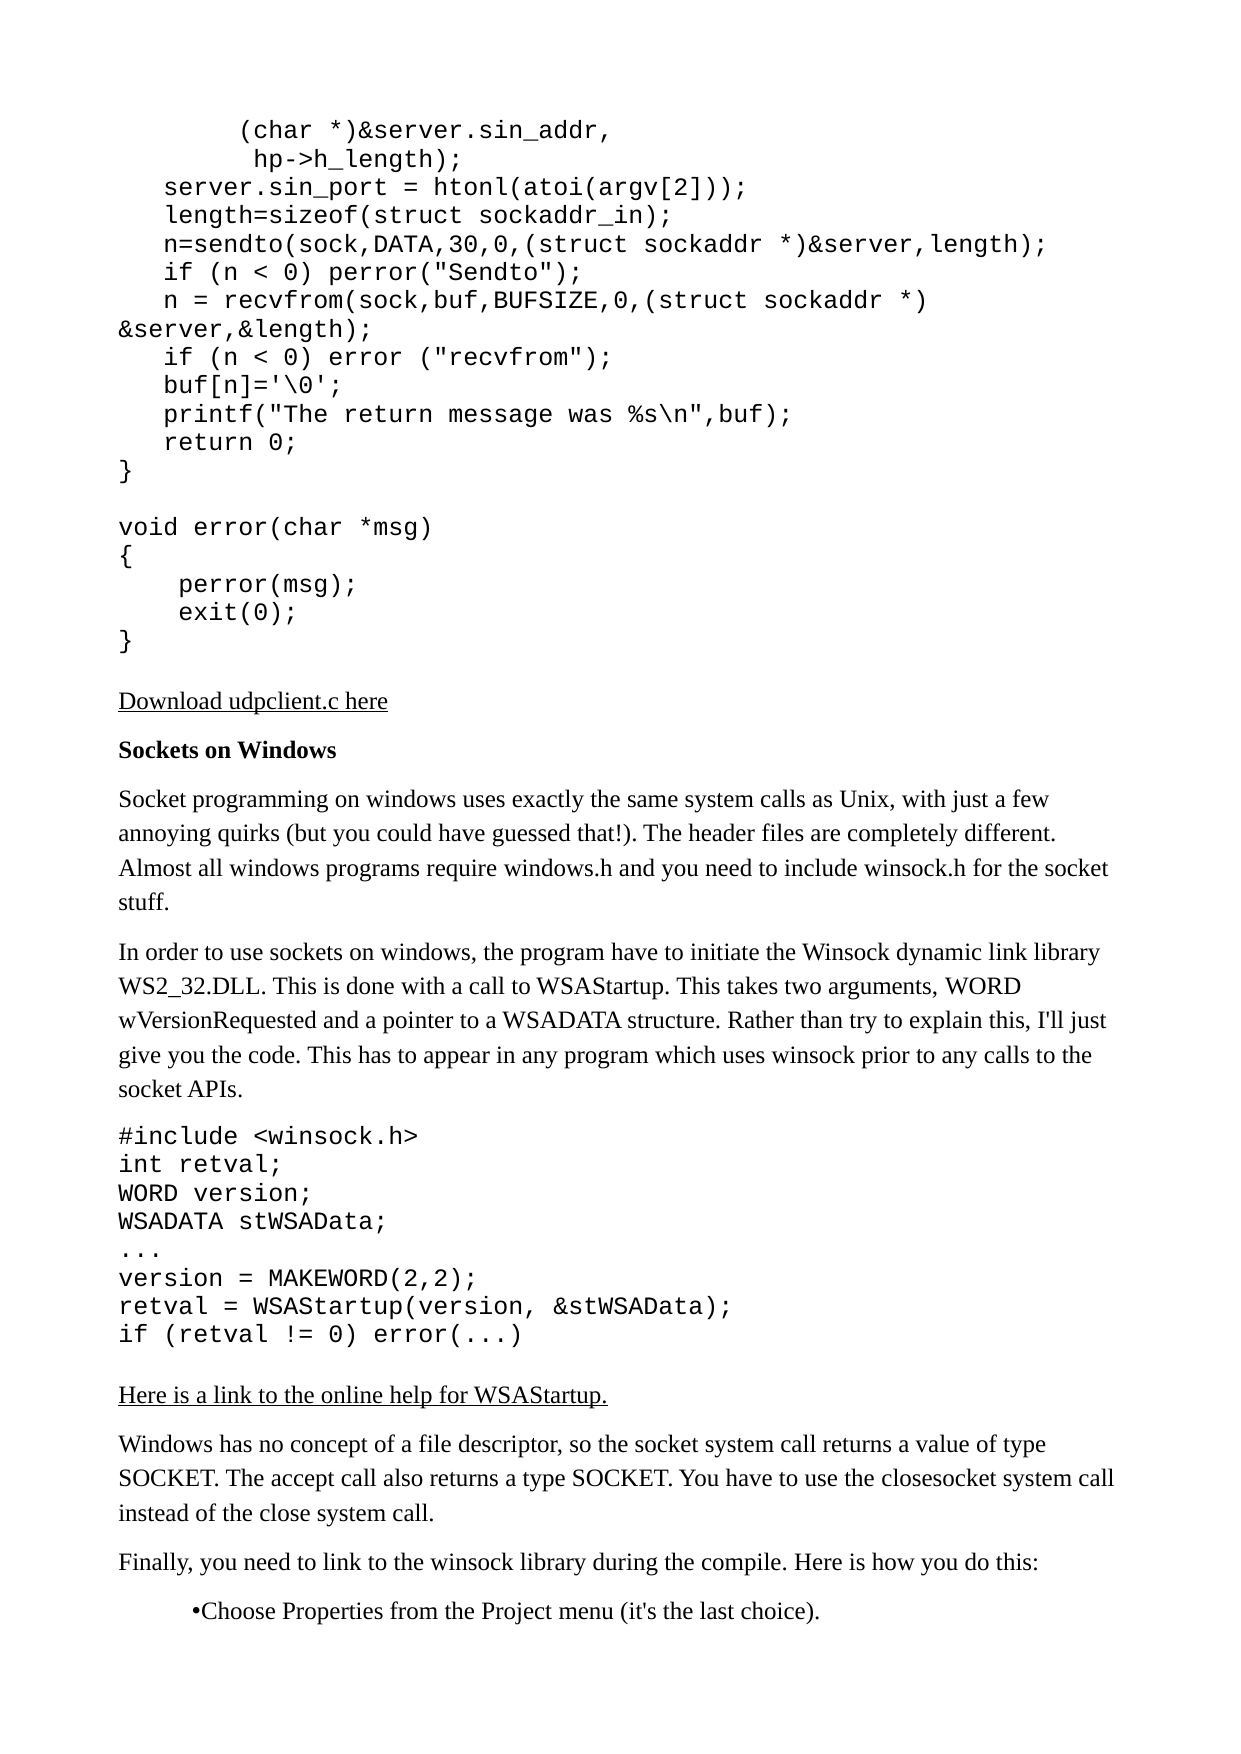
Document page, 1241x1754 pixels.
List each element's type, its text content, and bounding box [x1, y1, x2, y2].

text if (n < 0) error ("recvfrom"); [118, 345, 1122, 373]
text In order to use sockets on windows, the program have to initiate the Winsock dynamic link library WS2_32.DLL. This is done with a call to WSAStartup. This takes two arguments, WORD wVersionRequested and a pointer to a WSADATA structure. Rather than try to explain this, I'll just give you the code. This has to appear in any program which uses winsock prior to any calls to the socket APIs. [118, 937, 1122, 1103]
text WORD version; [118, 1180, 1122, 1208]
text exit(0); [118, 600, 1122, 628]
text int retval; [118, 1152, 1122, 1180]
list Choose Properties from the Project menu (it's the last choice). [118, 1596, 1122, 1624]
text if (retval != 0) error(...) [118, 1322, 1122, 1350]
text n = recvfrom(sock,buf,BUFSIZE,0,(struct sockaddr *) &server,&length); [118, 288, 1122, 345]
text if (n < 0) perror("Sendto"); [118, 260, 1122, 288]
text n=sendto(sock,DATA,30,0,(struct sockaddr *)&server,length); [118, 231, 1122, 260]
text Finally, you need to link to the winsock library during the compile. Here is how you do this: [118, 1547, 1122, 1576]
text #include <winsock.h> [118, 1123, 1122, 1152]
text Sockets on Windows [118, 735, 1122, 764]
text Socket programming on windows uses exactly the same system calls as Unix, with just a few annoying quirks (but you could have guessed that!). The header files are completely different. Almost all windows programs require windows.h and you need to include winsock.h for the socket stuff. [118, 784, 1122, 916]
text { [118, 543, 1122, 571]
text WSADATA stWSAData; [118, 1208, 1122, 1237]
text ... [118, 1237, 1122, 1265]
text Download udpclient.c here [118, 686, 1122, 715]
text } [118, 458, 1122, 486]
text retval = WSAStartup(version, &stWSAData); [118, 1293, 1122, 1322]
text server.sin_port = htonl(atoi(argv[2])); [118, 175, 1122, 203]
text buf[n]='\0'; [118, 373, 1122, 401]
text return 0; [118, 430, 1122, 458]
text Here is a link to the online help for WSAStartup. [118, 1380, 1122, 1408]
text } [118, 628, 1122, 656]
text Windows has no concept of a file descriptor, so the socket system call returns a value of type SOCKET. The accept call also returns a type SOCKET. You have to use the closesocket system call instead of the close system call. [118, 1429, 1122, 1526]
text void error(char *msg) [118, 515, 1122, 543]
text perror(msg); [118, 571, 1122, 600]
text printf("The return message was %s\n",buf); [118, 401, 1122, 430]
text (char *)&server.sin_addr, [118, 118, 1122, 146]
text hp->h_length); [118, 146, 1122, 175]
text version = MAKEWORD(2,2); [118, 1265, 1122, 1293]
text length=sizeof(struct sockaddr_in); [118, 203, 1122, 231]
